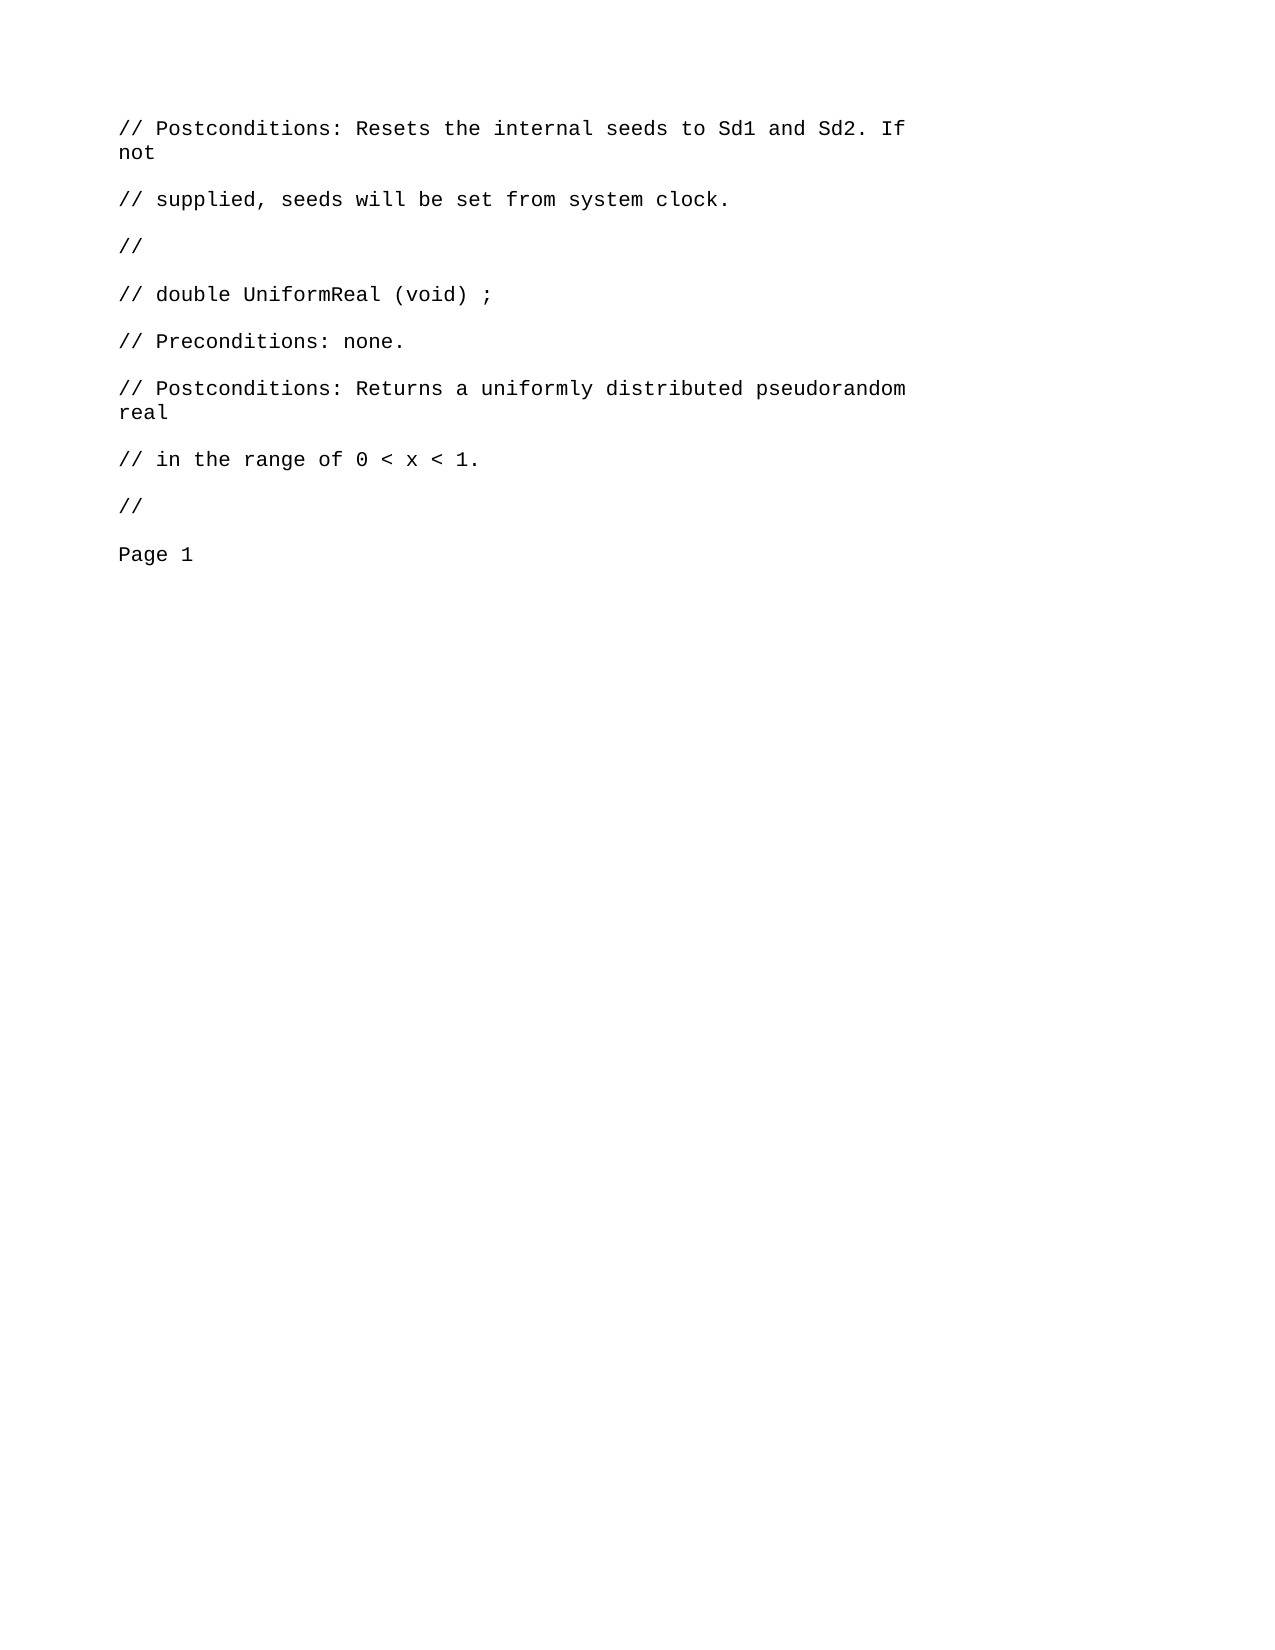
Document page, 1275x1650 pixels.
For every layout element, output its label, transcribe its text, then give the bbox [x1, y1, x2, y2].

text Page 1 [118, 544, 1157, 567]
text not [118, 142, 1157, 165]
text // in the range of 0 < x < 1. [118, 449, 1157, 473]
text // supplied, seeds will be set from system clock. [118, 189, 1157, 213]
text // double UniformReal (void) ; [118, 284, 1157, 307]
text // Preconditions: none. [118, 331, 1157, 354]
text // [118, 236, 1157, 260]
text // [118, 496, 1157, 520]
text real [118, 402, 1157, 426]
text // Postconditions: Resets the internal seeds to Sd1 and Sd2. If [118, 118, 1157, 142]
text // Postconditions: Returns a uniformly distributed pseudorandom [118, 378, 1157, 402]
